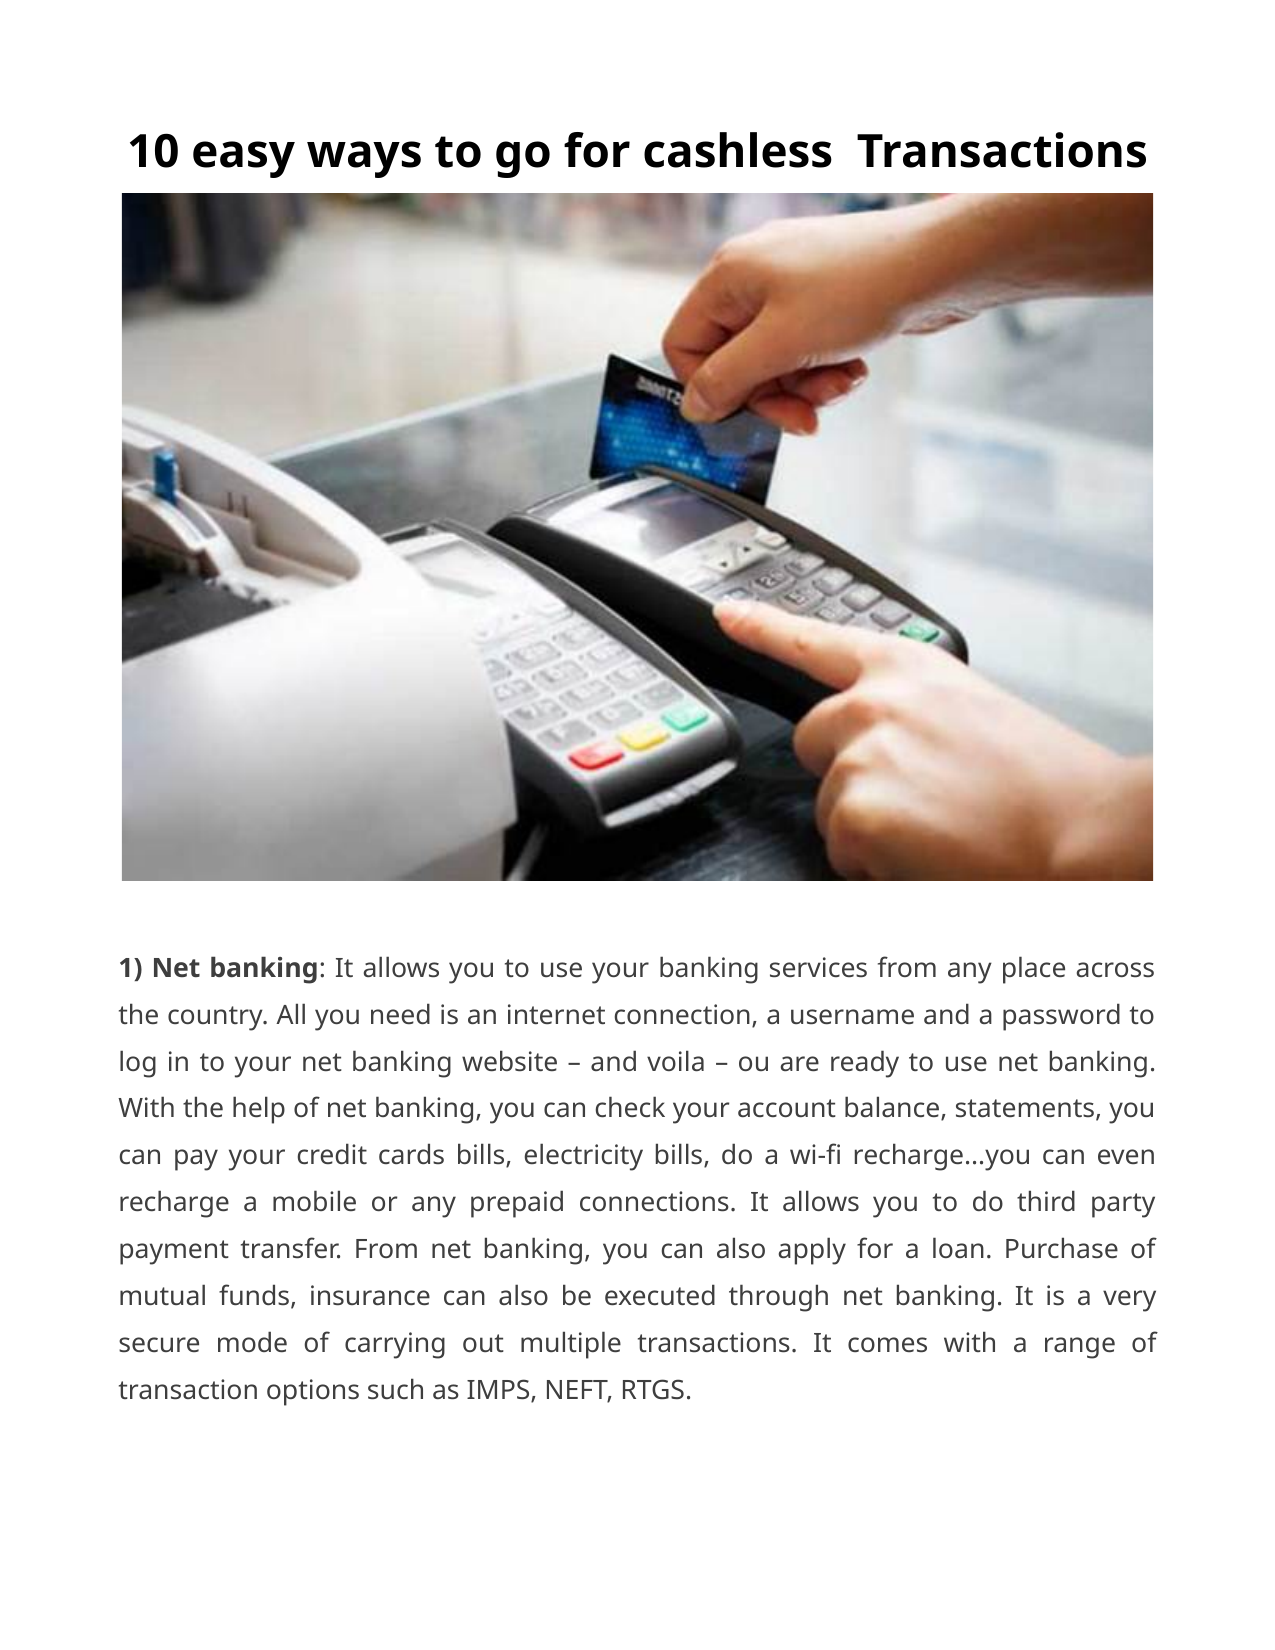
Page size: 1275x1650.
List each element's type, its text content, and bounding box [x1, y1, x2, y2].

picture [121, 193, 1154, 881]
subtitle 10 easy ways to go for cashless Transactions [118, 118, 1157, 181]
text 1) Net banking: It allows you to use your banking services from any place across the country. All you need is an internet connection, a username and a password to log in to your net banking website – and voila – ou are ready to use net banking. With the help of net banking, you can check your account balance, statements, you can pay your credit cards bills, electricity bills, do a wi-fi recharge…you can even recharge a mobile or any prepaid connections. It allows you to do third party payment transfer. From net banking, you can also apply for a loan. Purchase of mutual funds, insurance can also be executed through net banking. It is a very secure mode of carrying out multiple transactions. It comes with a range of transaction options such as IMPS, NEFT, RTGS. [118, 938, 1157, 1407]
